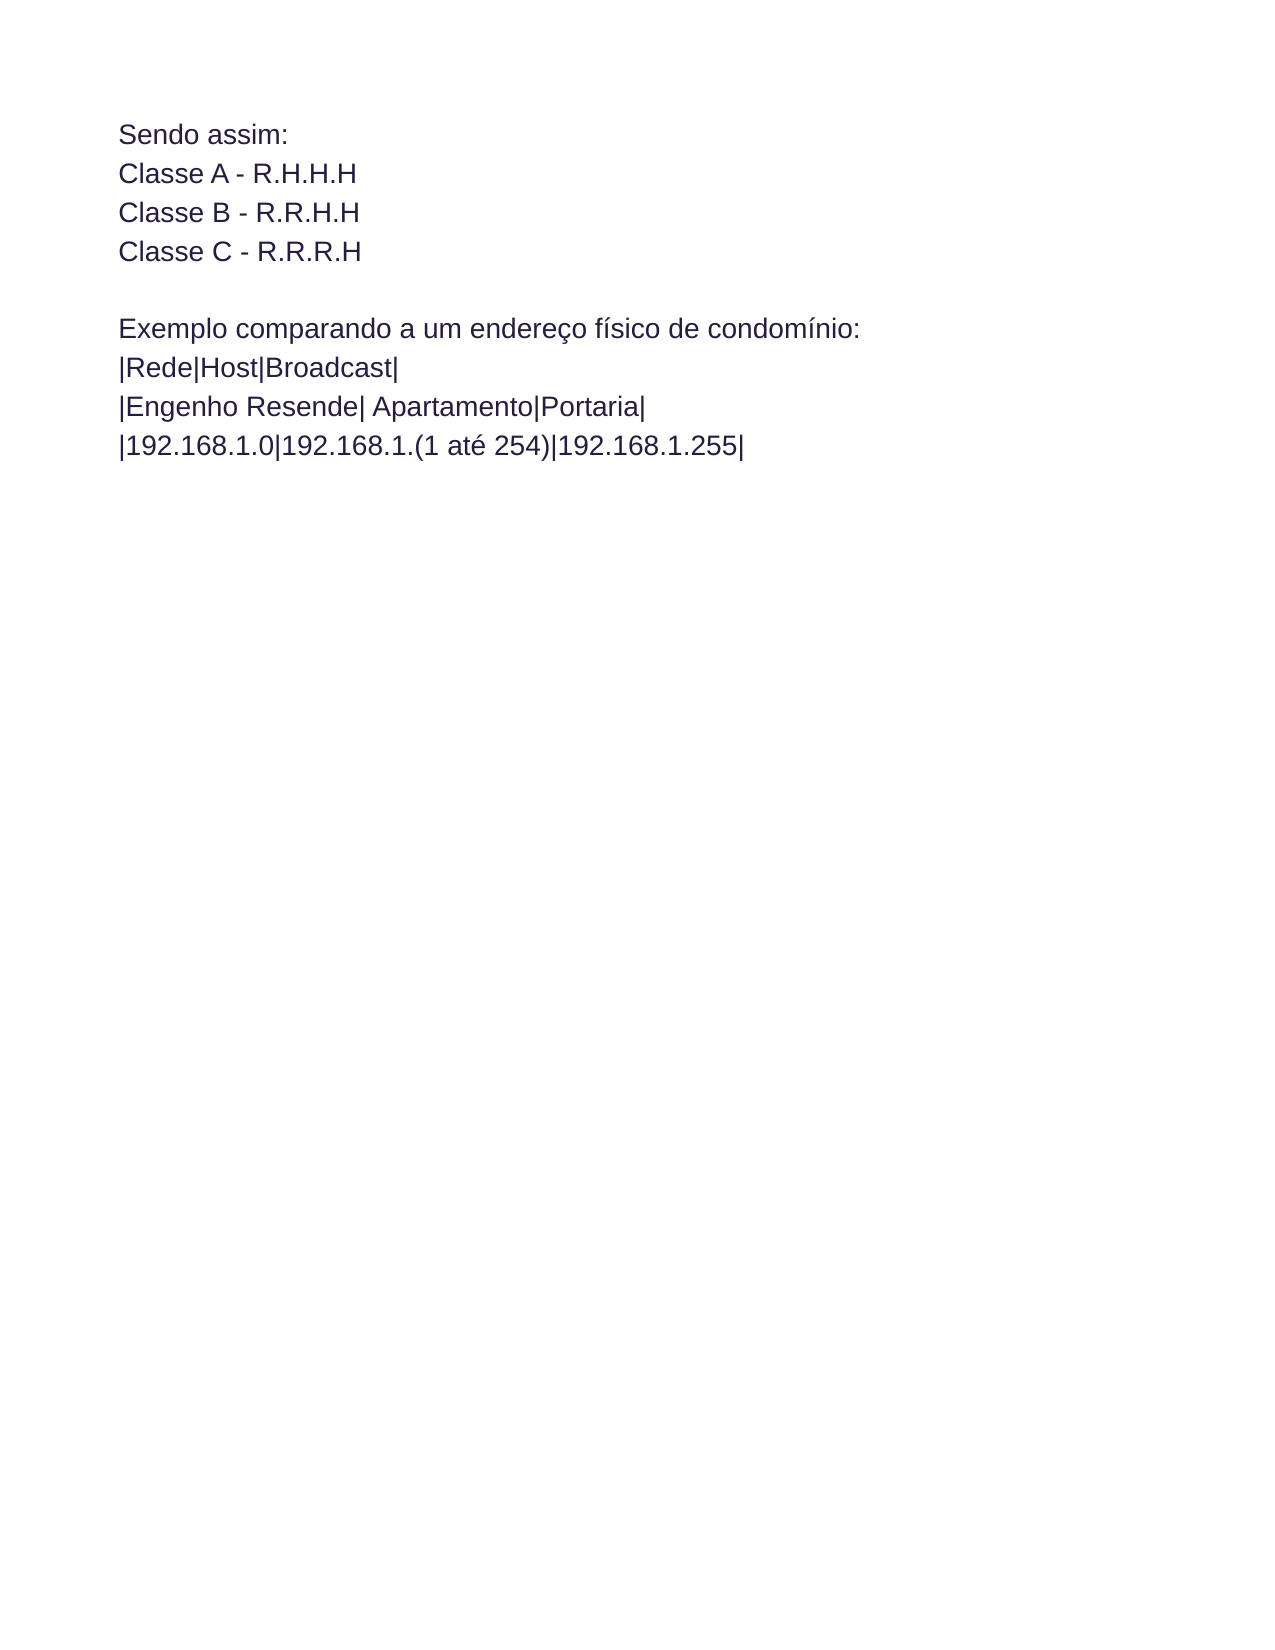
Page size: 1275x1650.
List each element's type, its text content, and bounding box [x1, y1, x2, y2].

text Sendo assim: Classe A - R.H.H.H Classe B - R.R.H.H Classe C - R.R.R.H Exemplo comparando a um endereço físico de condomínio: |Rede|Host|Broadcast| |Engenho Resende| Apartamento|Portaria| |192.168.1.0|192.168.1.(1 até 254)|192.168.1.255| [118, 118, 1157, 461]
